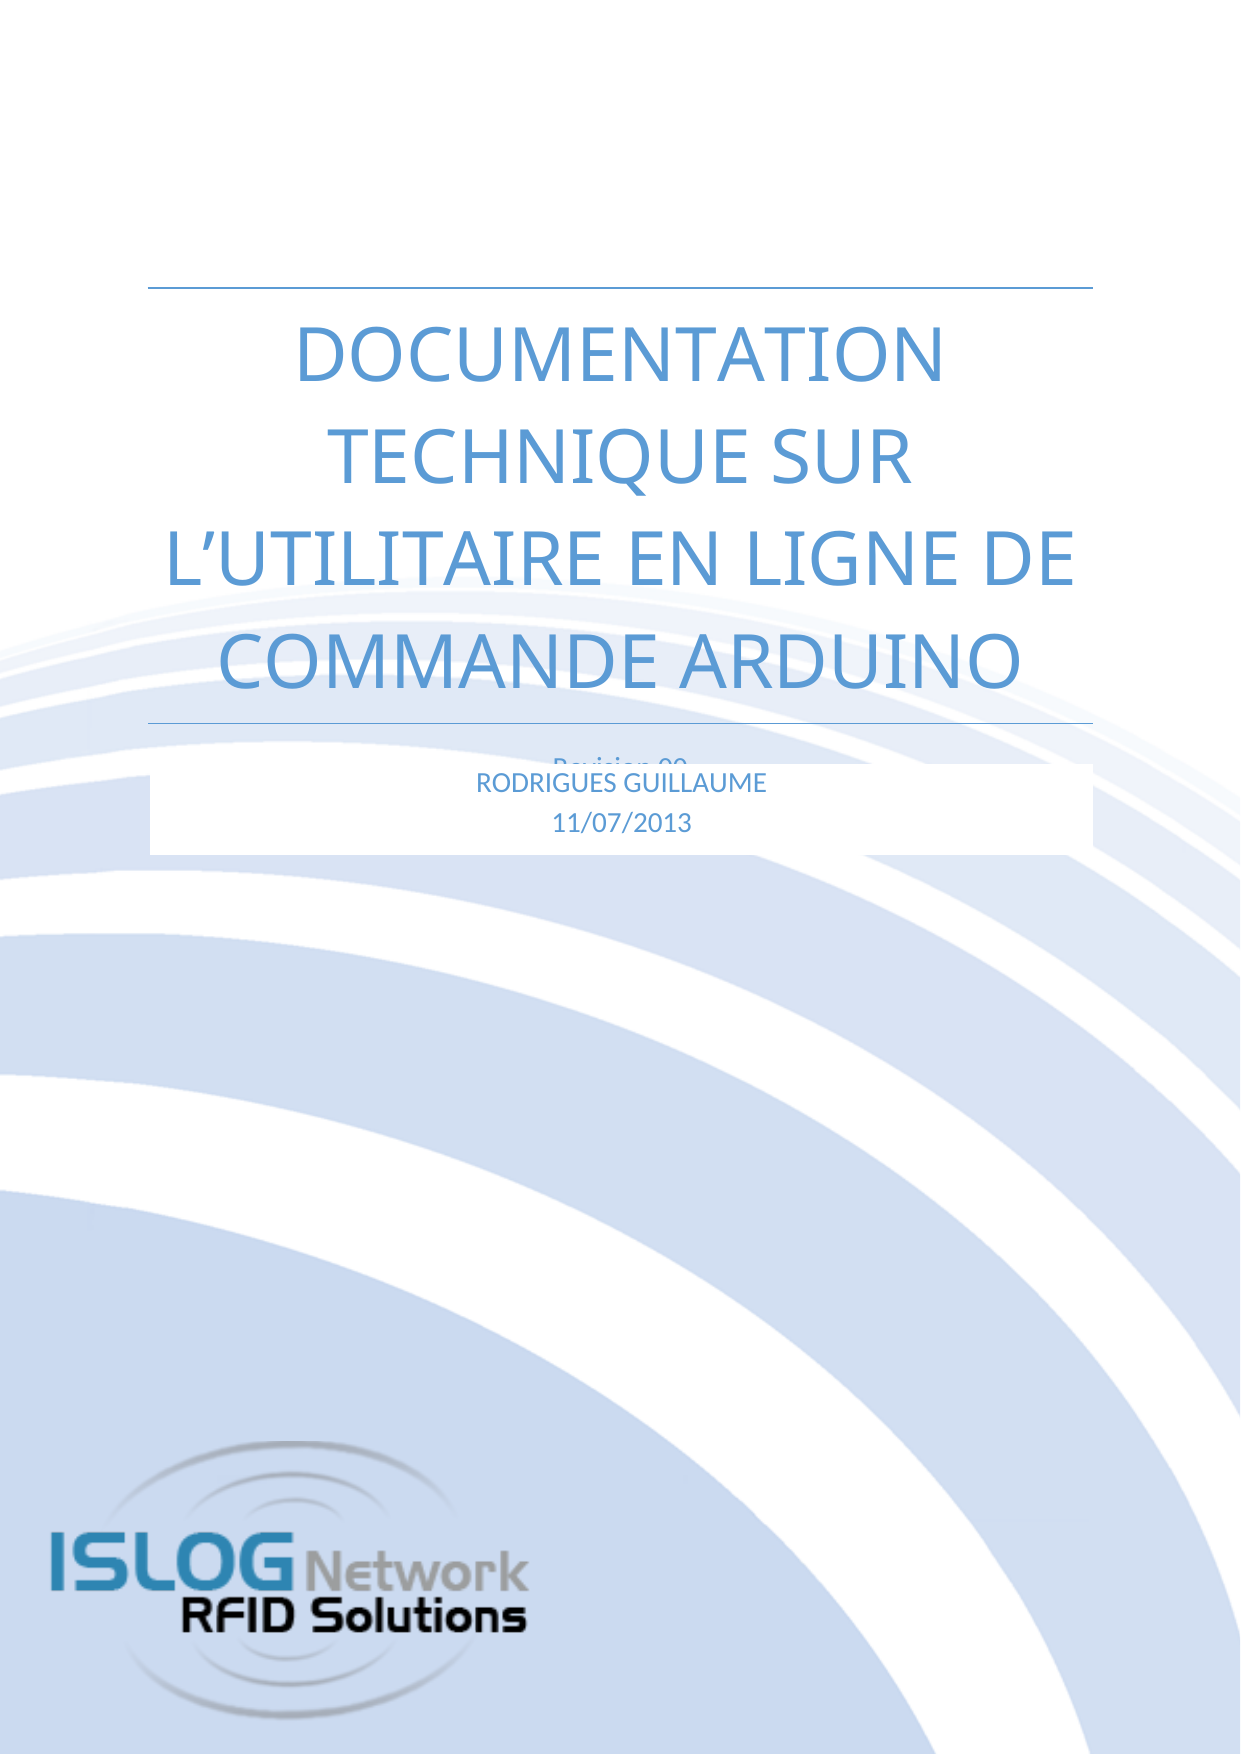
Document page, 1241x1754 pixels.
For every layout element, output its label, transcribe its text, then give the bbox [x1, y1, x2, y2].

text Rodrigues guillaume [150, 764, 1093, 800]
text 11/07/2013 [150, 804, 1093, 839]
